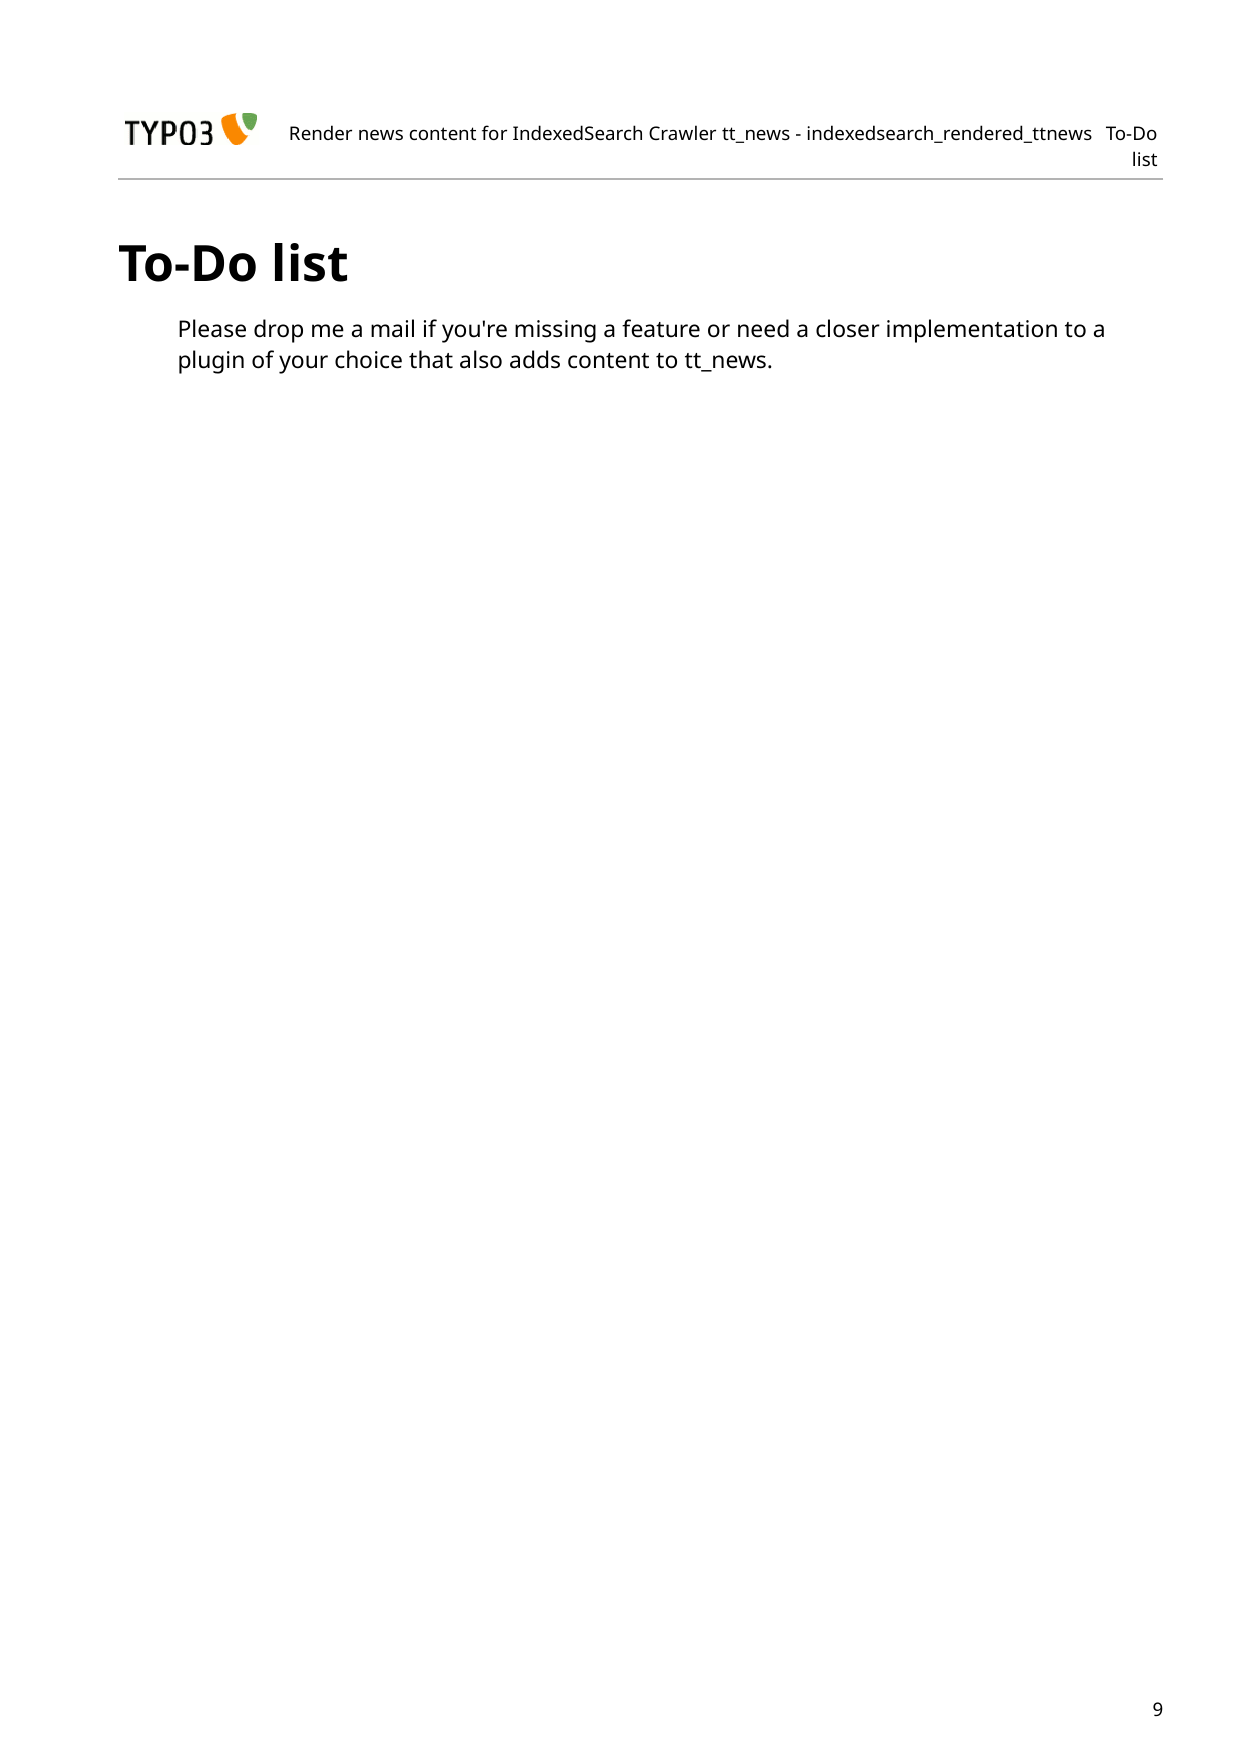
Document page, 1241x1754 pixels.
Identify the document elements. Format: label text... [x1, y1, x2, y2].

text Please drop me a mail if you're missing a feature or need a closer implementation to a plugin of your choice that also adds content to tt_news. [177, 313, 1163, 375]
picture [124, 112, 260, 145]
subtitle To-Do list [118, 228, 1163, 296]
